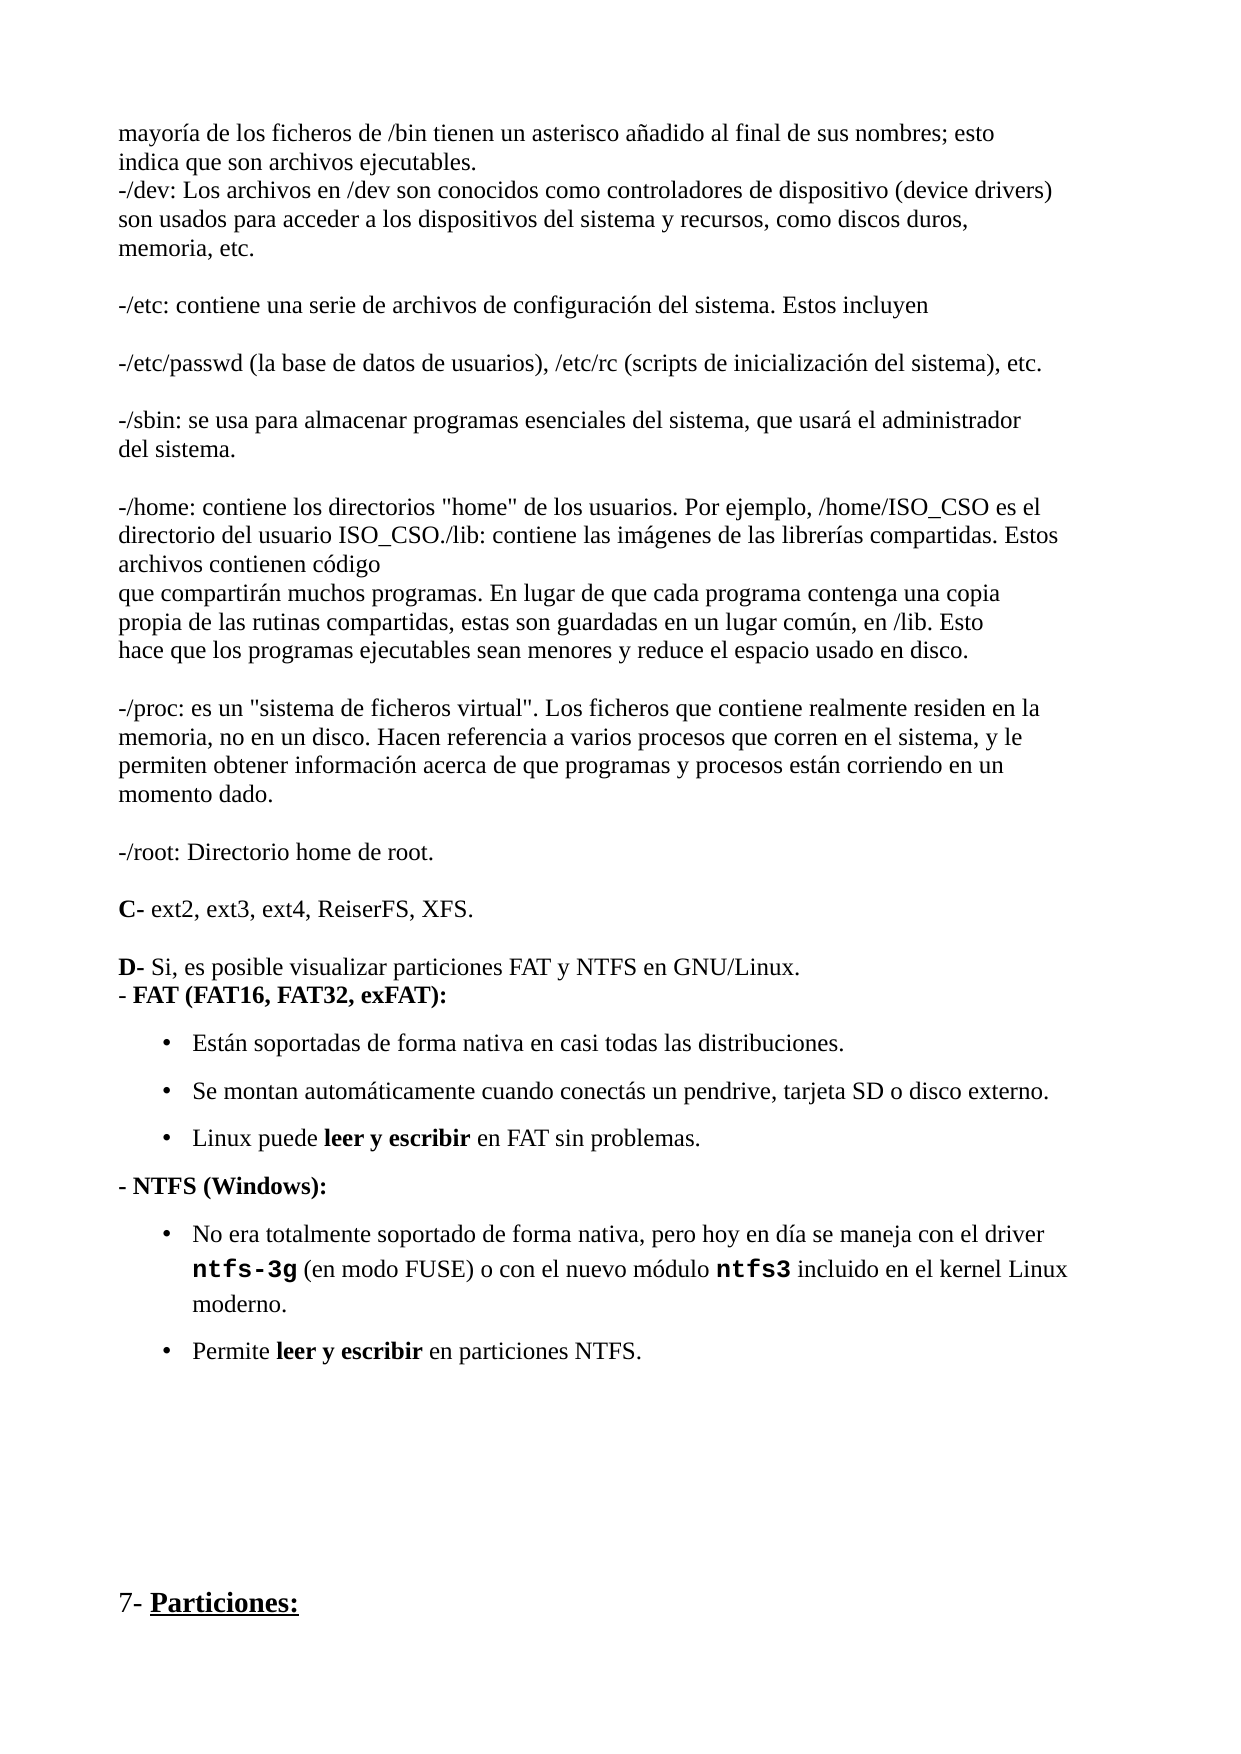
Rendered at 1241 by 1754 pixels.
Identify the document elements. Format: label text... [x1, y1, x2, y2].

text que compartirán muchos programas. En lugar de que cada programa contenga una copia [118, 578, 1122, 607]
text mayoría de los ficheros de /bin tienen un asterisco añadido al final de sus nombres; esto [118, 118, 1122, 147]
list No era totalmente soportado de forma nativa, pero hoy en día se maneja con el driver ntfs-3g (en modo FUSE) o con el nuevo módulo ntfs3 incluido en el kernel Linux moderno. [162, 1219, 1122, 1318]
text -/home: contiene los directorios "home" de los usuarios. Por ejemplo, /home/ISO_CSO es el [118, 492, 1122, 521]
text propia de las rutinas compartidas, estas son guardadas en un lugar común, en /lib. Esto [118, 607, 1122, 636]
text son usados para acceder a los dispositivos del sistema y recursos, como discos duros, [118, 204, 1122, 233]
text permiten obtener información acerca de que programas y procesos están corriendo en un [118, 751, 1122, 779]
text 7- Particiones: [118, 1585, 1122, 1619]
text -/sbin: se usa para almacenar programas esenciales del sistema, que usará el administrador [118, 406, 1122, 434]
text -/etc/passwd (la base de datos de usuarios), /etc/rc (scripts de inicialización del sistema), etc. [118, 348, 1122, 377]
text indica que son archivos ejecutables. [118, 147, 1122, 176]
text -/proc: es un "sistema de ficheros virtual". Los ficheros que contiene realmente residen en la [118, 693, 1122, 722]
text directorio del usuario ISO_CSO./lib: contiene las imágenes de las librerías compartidas. Estos archivos contienen código [118, 521, 1122, 578]
text momento dado. [118, 779, 1122, 808]
text -/dev: Los archivos en /dev son conocidos como controladores de dispositivo (device drivers) [118, 176, 1122, 204]
text D- Si, es posible visualizar particiones FAT y NTFS en GNU/Linux. [118, 952, 1122, 981]
list Permite leer y escribir en particiones NTFS. [162, 1336, 1122, 1365]
text - FAT (FAT16, FAT32, exFAT): [118, 981, 1122, 1009]
text del sistema. [118, 434, 1122, 463]
list Están soportadas de forma nativa en casi todas las distribuciones. [162, 1028, 1122, 1057]
text -/etc: contiene una serie de archivos de configuración del sistema. Estos incluyen [118, 291, 1122, 319]
text hace que los programas ejecutables sean menores y reduce el espacio usado en disco. [118, 636, 1122, 664]
list Se montan automáticamente cuando conectás un pendrive, tarjeta SD o disco externo. [162, 1076, 1122, 1104]
text - NTFS (Windows): [118, 1171, 1122, 1200]
text memoria, etc. [118, 233, 1122, 262]
text memoria, no en un disco. Hacen referencia a varios procesos que corren en el sistema, y le [118, 722, 1122, 751]
text -/root: Directorio home de root. [118, 837, 1122, 866]
text C- ext2, ext3, ext4, ReiserFS, XFS. [118, 894, 1122, 923]
list Linux puede leer y escribir en FAT sin problemas. [162, 1123, 1122, 1152]
